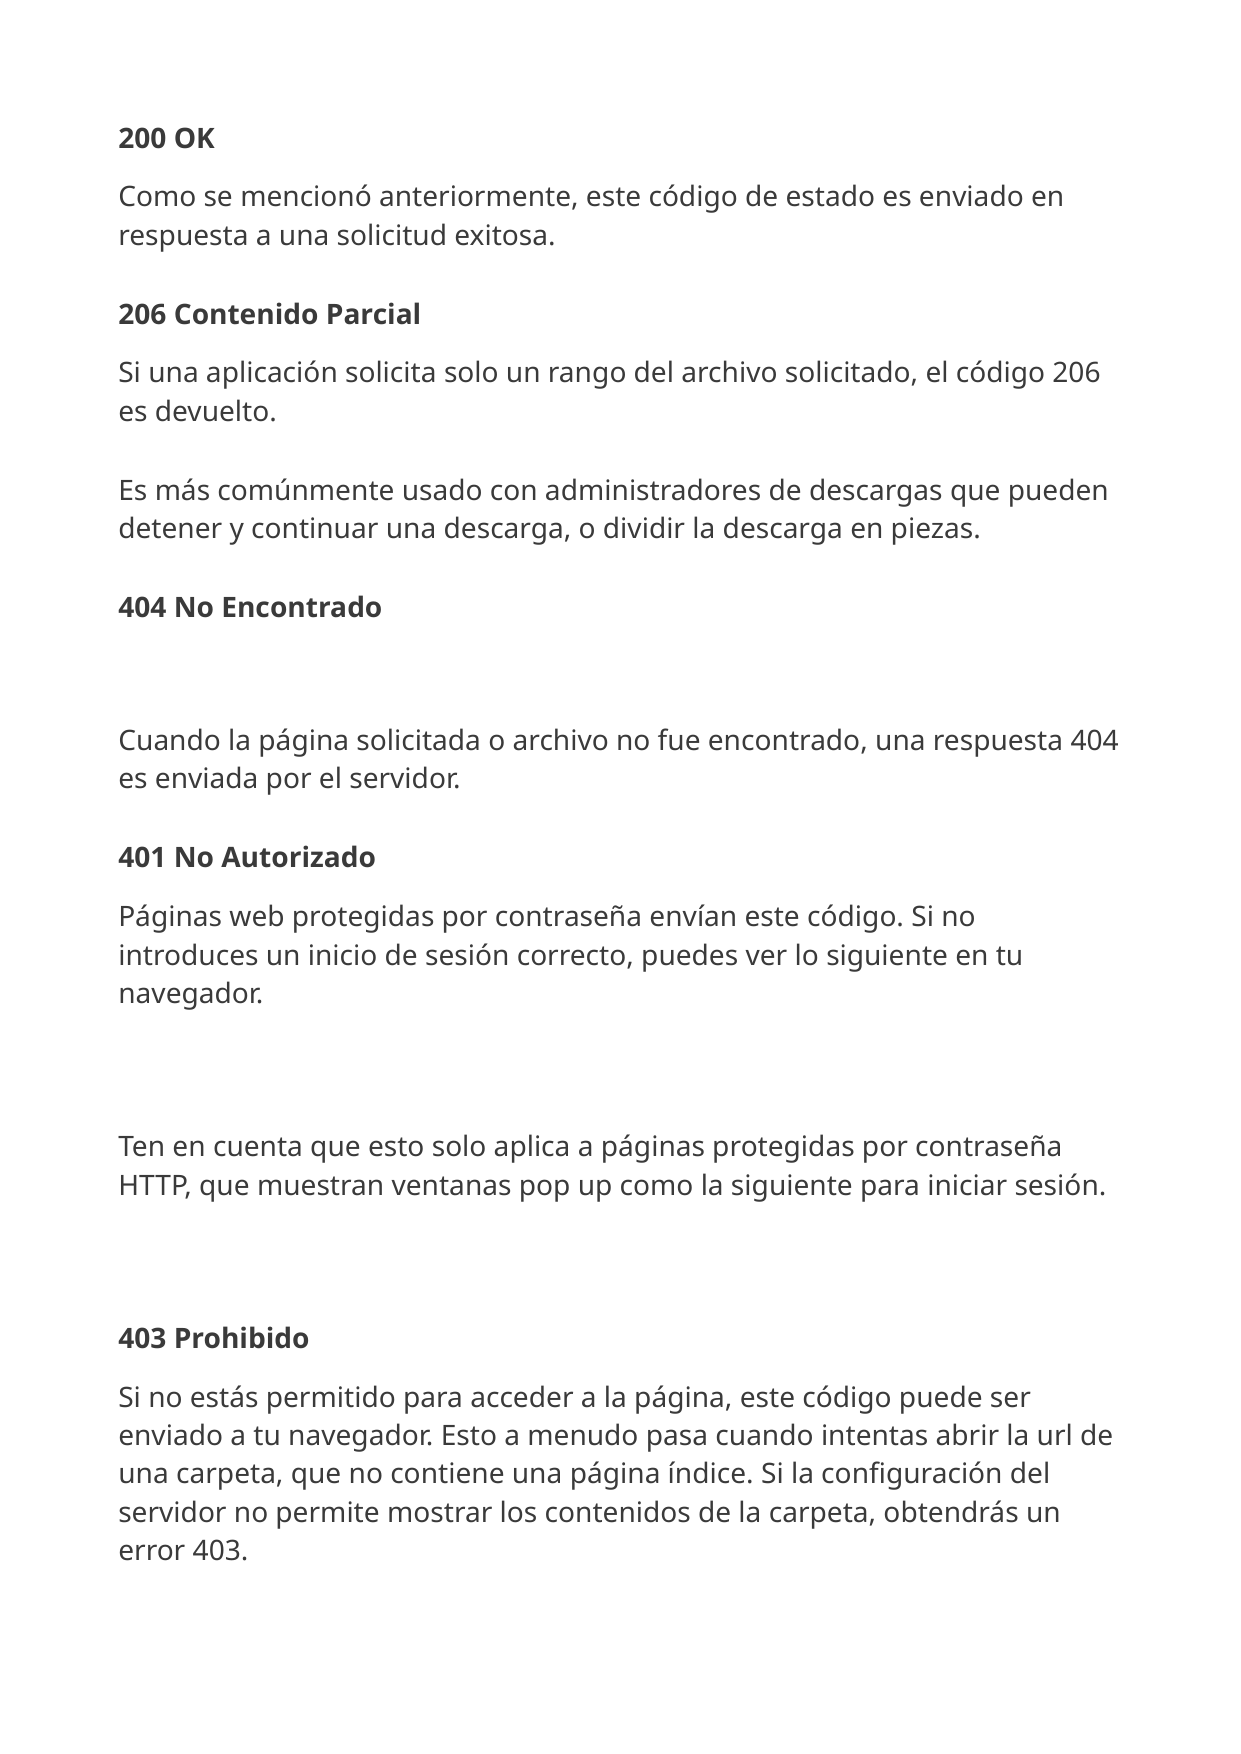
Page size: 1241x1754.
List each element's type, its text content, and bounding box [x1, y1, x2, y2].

subtitle 206 Contenido Parcial [118, 294, 1122, 332]
text Es más comúnmente usado con administradores de descargas que pueden detener y continuar una descarga, o dividir la descarga en piezas. [118, 470, 1122, 547]
text Páginas web protegidas por contraseña envían este código. Si no introduces un inicio de sesión correcto, puedes ver lo siguiente en tu navegador. [118, 896, 1122, 1011]
subtitle 404 No Encontrado [118, 587, 1122, 626]
subtitle 401 No Autorizado [118, 838, 1122, 876]
text Si no estás permitido para acceder a la página, este código puede ser enviado a tu navegador. Esto a menudo pasa cuando intentas abrir la url de una carpeta, que no contiene una página índice. Si la configuración del servidor no permite mostrar los contenidos de la carpeta, obtendrás un error 403. [118, 1377, 1122, 1569]
subtitle 403 Prohibido [118, 1318, 1122, 1357]
subtitle 200 OK [118, 118, 1122, 156]
text Como se mencionó anteriormente, este código de estado es enviado en respuesta a una solicitud exitosa. [118, 177, 1122, 253]
text Si una aplicación solicita solo un rango del archivo solicitado, el código 206 es devuelto. [118, 353, 1122, 429]
text Cuando la página solicitada o archivo no fue encontrado, una respuesta 404 es enviada por el servidor. [118, 721, 1122, 797]
text Ten en cuenta que esto solo aplica a páginas protegidas por contraseña HTTP, que muestran ventanas pop up como la siguiente para iniciar sesión. [118, 1127, 1122, 1203]
